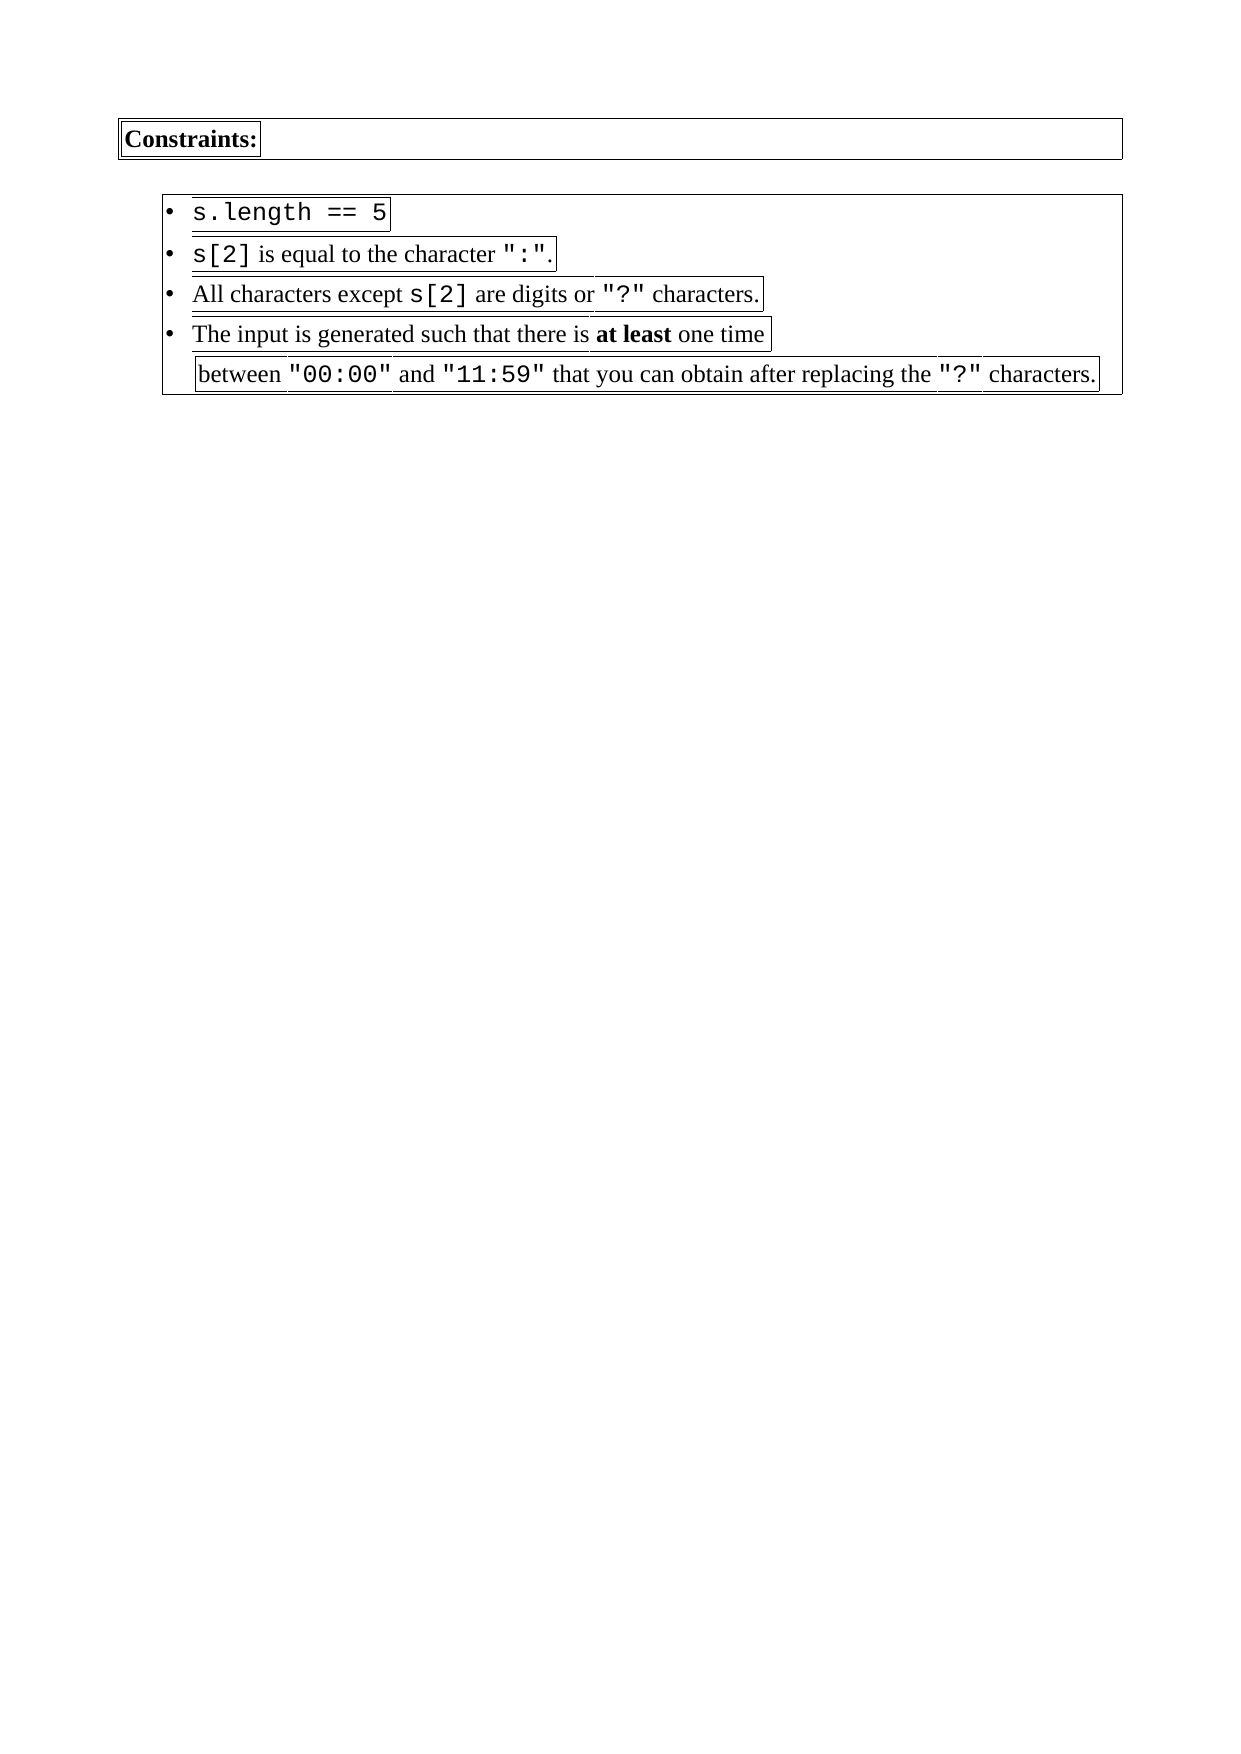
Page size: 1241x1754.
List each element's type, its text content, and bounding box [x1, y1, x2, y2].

list All characters except s[2] are digits or "?" characters. [163, 273, 1122, 311]
list s.length == 5 [163, 195, 1122, 231]
list The input is generated such that there is at least one time between "00:00" and "11:59" that you can obtain after replacing the "?" characters. [163, 313, 1122, 394]
text Constraints: [119, 119, 1122, 159]
list s[2] is equal to the character ":". [163, 233, 1122, 271]
